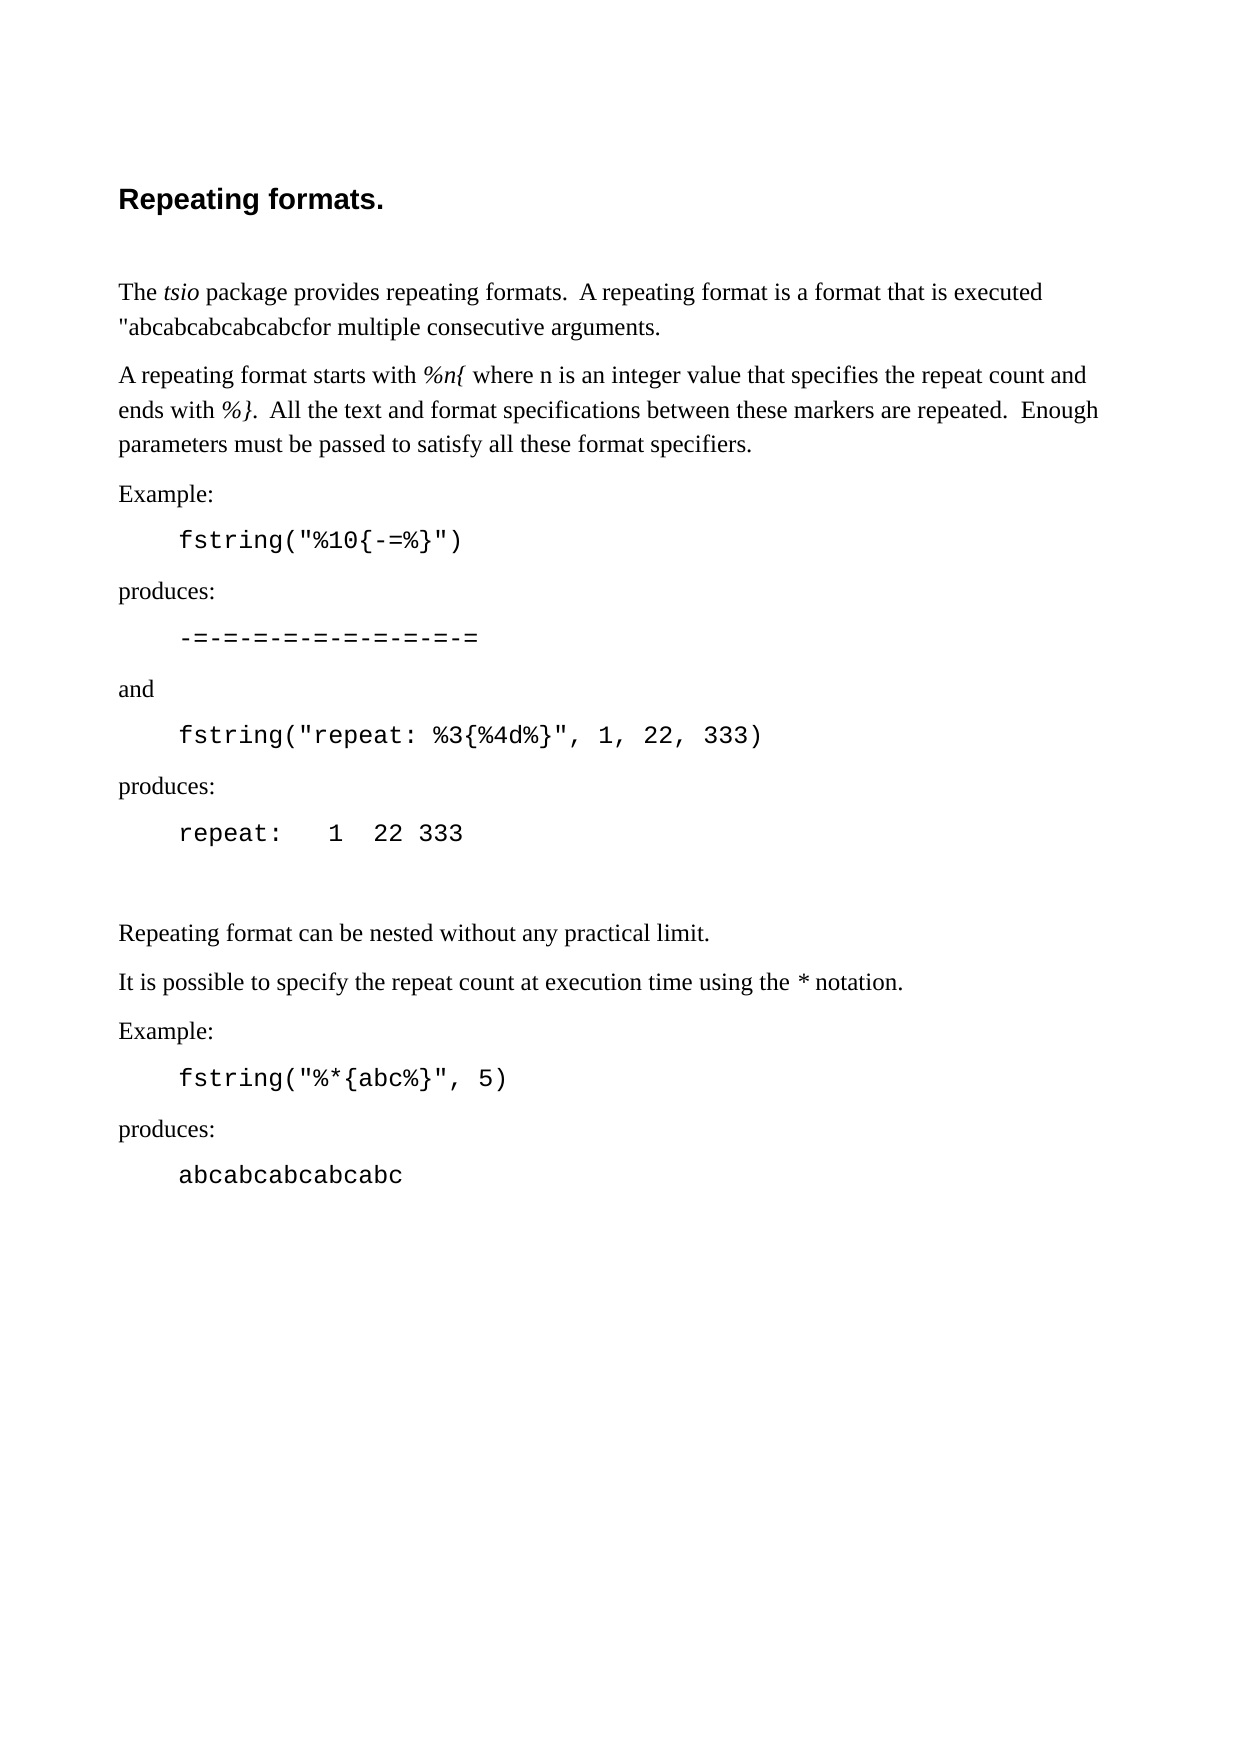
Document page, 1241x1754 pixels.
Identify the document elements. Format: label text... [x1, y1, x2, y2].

text The tsio package provides repeating formats. A repeating format is a format that is executed "abcabcabcabcabcfor multiple consecutive arguments. [118, 277, 1122, 340]
text Example: [118, 1016, 1122, 1045]
text produces: [118, 1114, 1122, 1143]
text abcabcabcabcabc [118, 1163, 1122, 1191]
text and [118, 674, 1122, 703]
text fstring("%10{-=%}") [118, 528, 1122, 556]
text repeat: 1 22 333 [118, 821, 1122, 849]
text produces: [118, 576, 1122, 605]
text It is possible to specify the repeat count at execution time using the * notation. [118, 967, 1122, 996]
text fstring("repeat: %3{%4d%}", 1, 22, 333) [118, 723, 1122, 751]
text produces: [118, 771, 1122, 800]
text Example: [118, 479, 1122, 507]
text -=-=-=-=-=-=-=-=-=-= [118, 625, 1122, 654]
text fstring("%*{abc%}", 5) [118, 1065, 1122, 1094]
text Repeating format can be nested without any practical limit. [118, 918, 1122, 947]
subtitle Repeating formats. [118, 182, 1122, 216]
text A repeating format starts with %n{ where n is an integer value that specifies the repeat count and ends with %}. All the text and format specifications between these markers are repeated. Enough parameters must be passed to satisfy all these format specifiers. [118, 361, 1122, 458]
